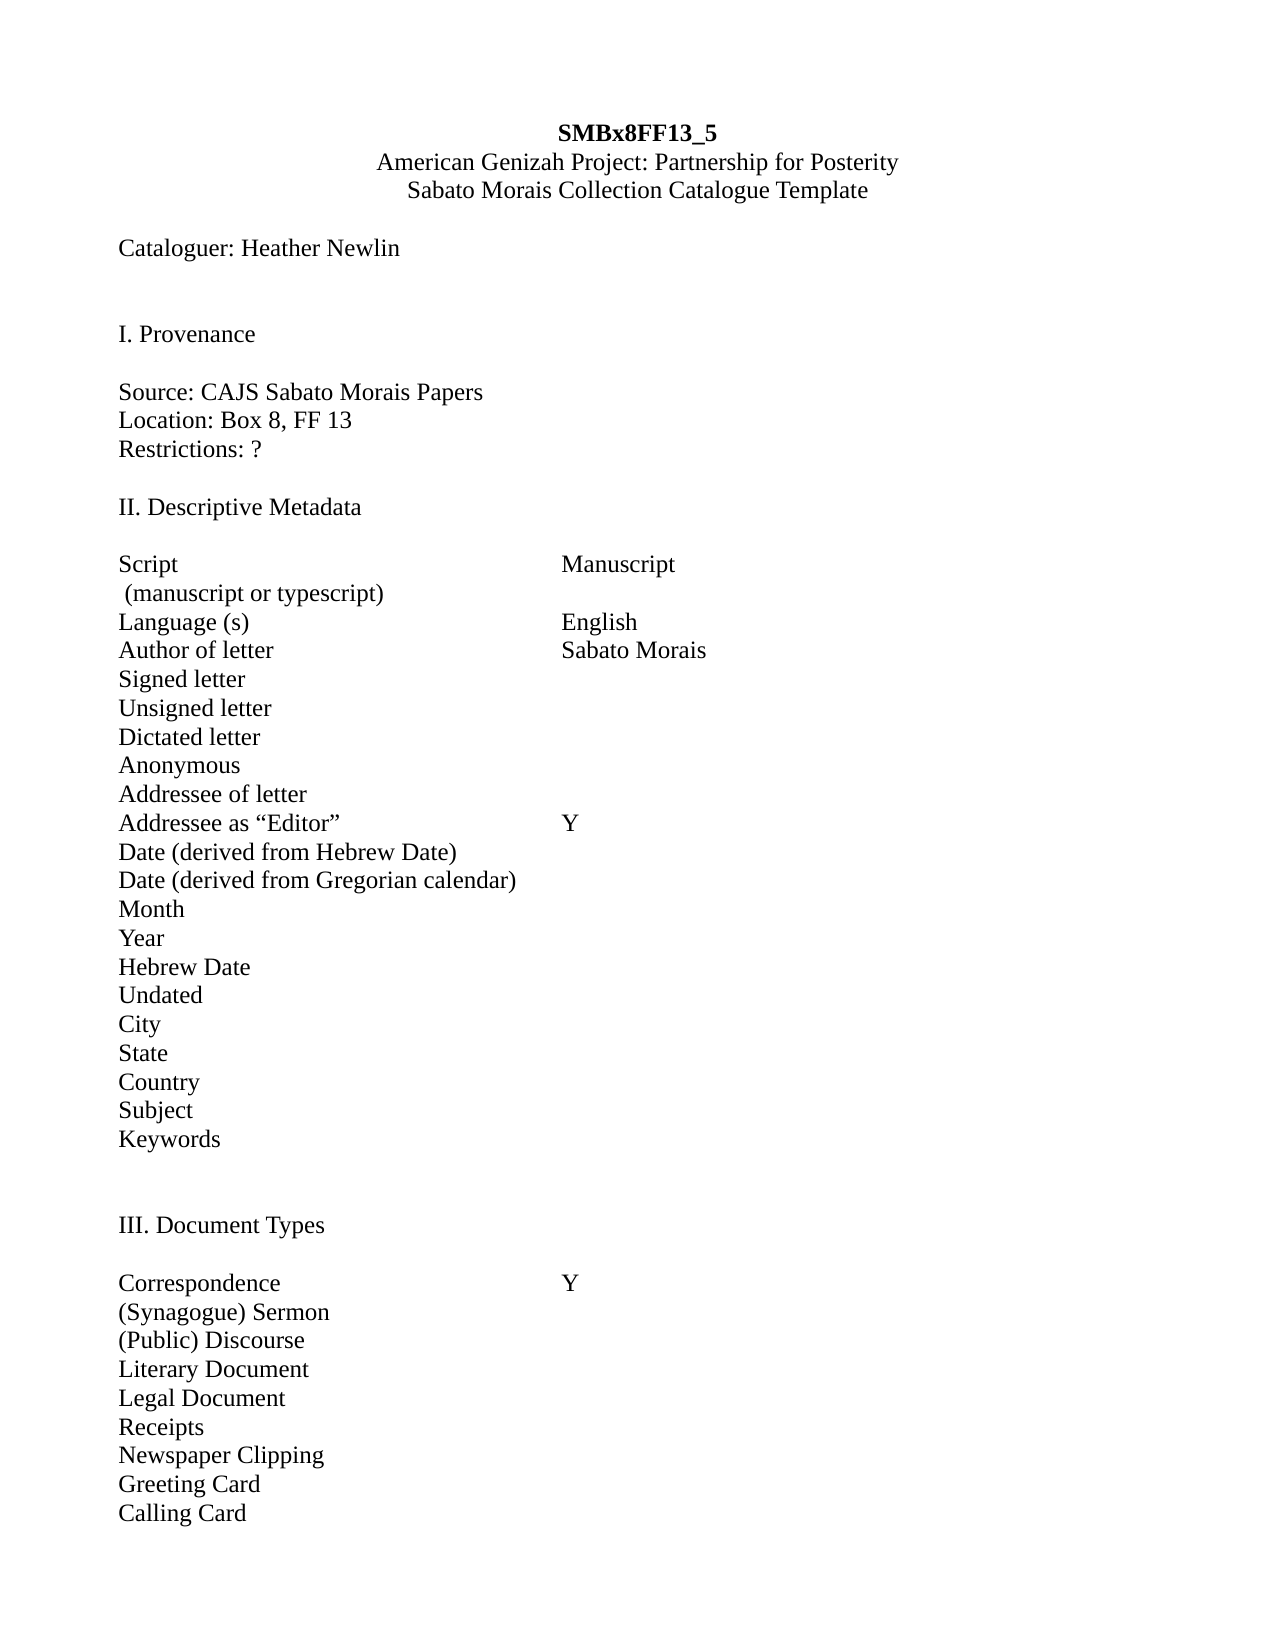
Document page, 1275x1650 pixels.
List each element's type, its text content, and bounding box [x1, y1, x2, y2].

text Month [118, 894, 1157, 923]
text (Synagogue) Sermon [118, 1297, 1157, 1326]
text Addressee as “Editor” Y [118, 808, 1157, 837]
text Language (s) English [118, 607, 1157, 636]
text Restrictions: ? [118, 434, 1157, 463]
text (Public) Discourse [118, 1326, 1157, 1354]
text Year [118, 923, 1157, 952]
text Source: CAJS Sabato Morais Papers [118, 377, 1157, 406]
text Literary Document [118, 1354, 1157, 1383]
text American Genizah Project: Partnership for Posterity [118, 147, 1157, 176]
text Location: Box 8, FF 13 [118, 406, 1157, 434]
text Undated [118, 981, 1157, 1009]
text Date (derived from Gregorian calendar) [118, 866, 1157, 894]
text Sabato Morais Collection Catalogue Template [118, 176, 1157, 204]
text II. Descriptive Metadata [118, 492, 1157, 521]
text Correspondence Y [118, 1268, 1157, 1297]
text Hebrew Date [118, 952, 1157, 981]
text Receipts [118, 1412, 1157, 1441]
text Anonymous [118, 751, 1157, 779]
text (manuscript or typescript) [118, 578, 1157, 607]
text III. Document Types [118, 1211, 1157, 1239]
text Author of letter Sabato Morais [118, 636, 1157, 664]
text Newspaper Clipping [118, 1441, 1157, 1469]
text Country [118, 1067, 1157, 1096]
text Unsigned letter [118, 693, 1157, 722]
text I. Provenance [118, 319, 1157, 348]
text Subject [118, 1096, 1157, 1124]
text Keywords [118, 1124, 1157, 1153]
text State [118, 1038, 1157, 1067]
text Script Manuscript [118, 549, 1157, 578]
text Dictated letter [118, 722, 1157, 751]
text Signed letter [118, 664, 1157, 693]
text SMBx8FF13_5 [118, 118, 1157, 147]
text Greeting Card [118, 1469, 1157, 1498]
text Cataloguer: Heather Newlin [118, 233, 1157, 262]
text City [118, 1009, 1157, 1038]
text Legal Document [118, 1383, 1157, 1412]
text Date (derived from Hebrew Date) [118, 837, 1157, 866]
text Calling Card [118, 1498, 1157, 1527]
text Addressee of letter [118, 779, 1157, 808]
